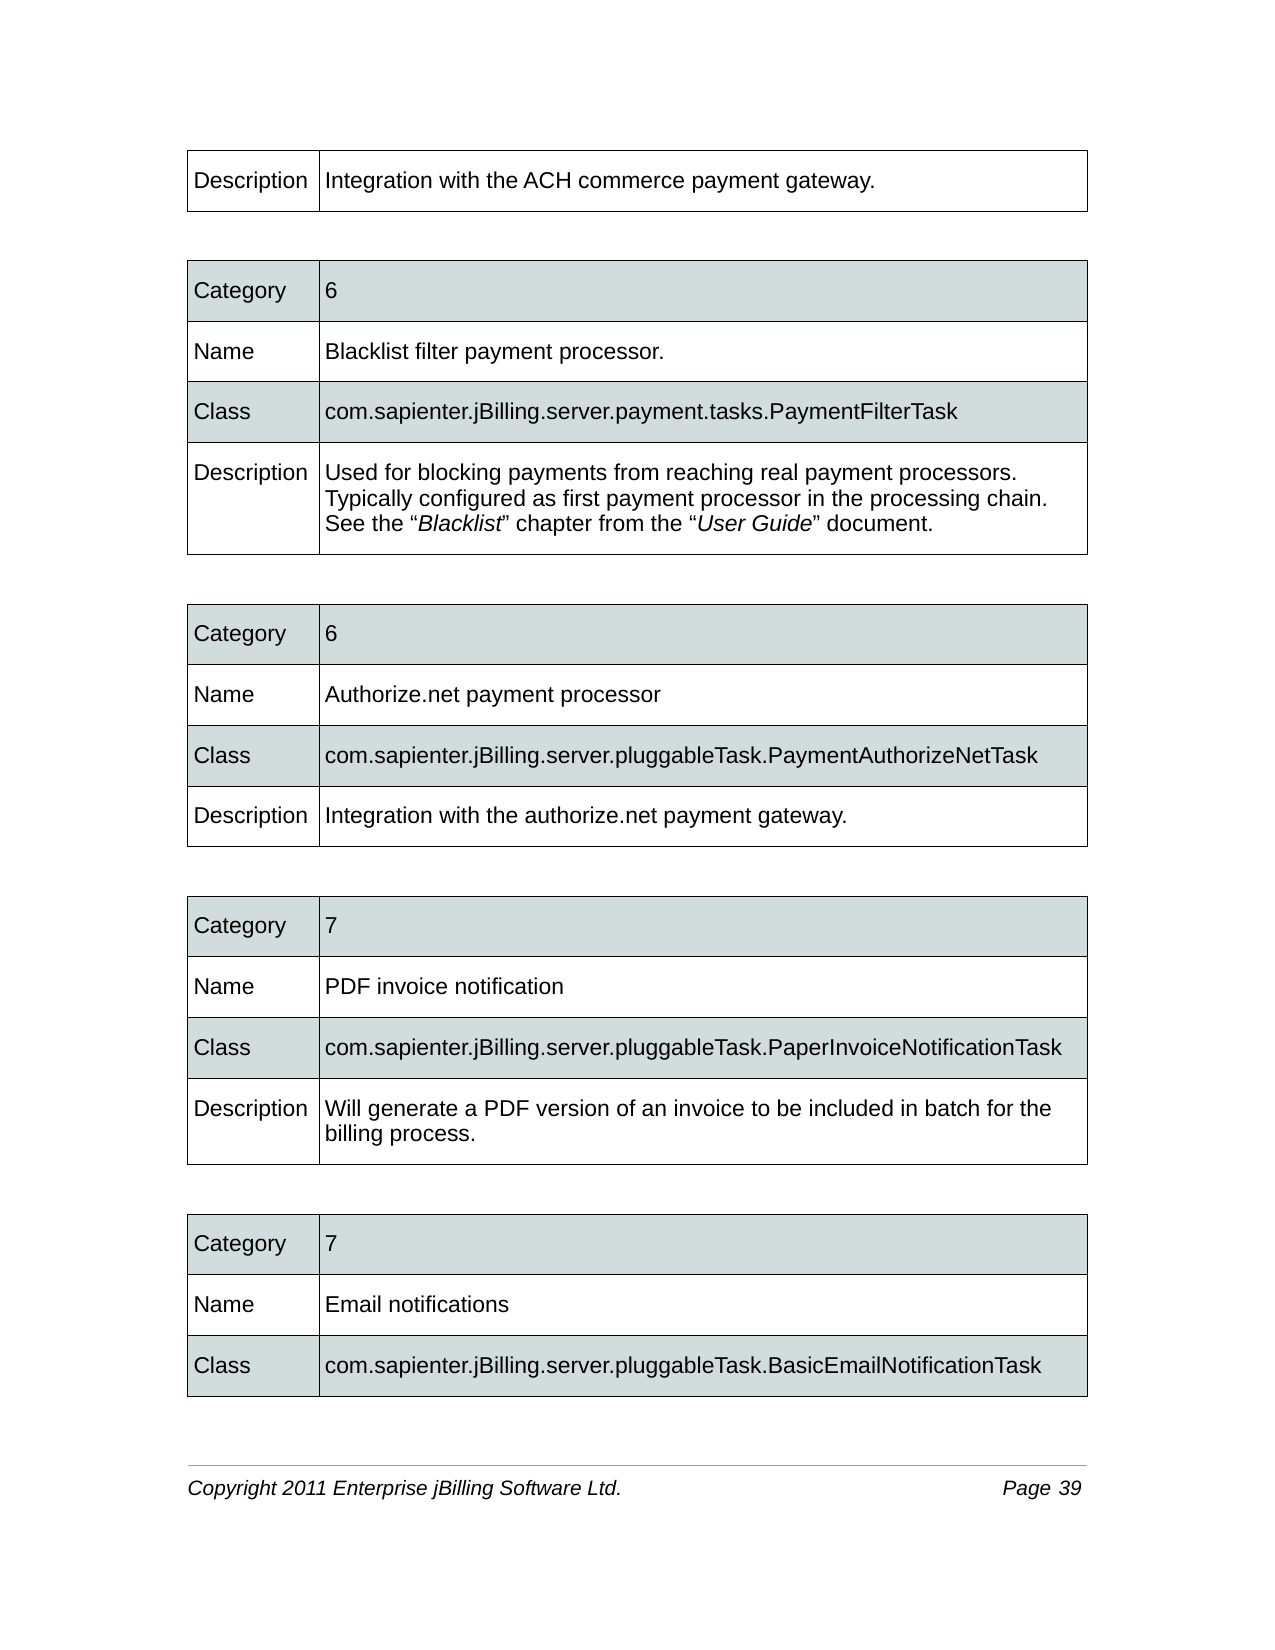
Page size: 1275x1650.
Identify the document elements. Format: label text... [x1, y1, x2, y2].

table_header 6 [320, 605, 1087, 664]
table_cell Class [188, 1336, 319, 1396]
table_cell PDF invoice notification [320, 957, 1087, 1017]
table_cell com.sapienter.jBilling.server.payment.tasks.PaymentFilterTask [320, 382, 1087, 442]
table_cell Used for blocking payments from reaching real payment processors. Typically configured as first payment processor in the processing chain. See the “Blacklist” chapter from the “User Guide” document. [320, 443, 1087, 554]
table_header Category [188, 261, 319, 321]
table_header 7 [320, 1215, 1087, 1274]
table_cell com.sapienter.jBilling.server.pluggableTask.BasicEmailNotificationTask [320, 1336, 1087, 1396]
table_header 7 [320, 897, 1087, 956]
table_cell Name [188, 957, 319, 1017]
table_cell Will generate a PDF version of an invoice to be included in batch for the billing process. [320, 1079, 1087, 1164]
table_cell Name [188, 665, 319, 725]
table_cell com.sapienter.jBilling.server.pluggableTask.PaymentAuthorizeNetTask [320, 726, 1087, 786]
table_cell Description [188, 151, 319, 211]
table_cell Name [188, 322, 319, 381]
table_cell Integration with the ACH commerce payment gateway. [320, 151, 1087, 211]
table_cell Class [188, 1018, 319, 1078]
table_cell com.sapienter.jBilling.server.pluggableTask.PaperInvoiceNotificationTask [320, 1018, 1087, 1078]
table_cell Email notifications [320, 1275, 1087, 1335]
table_cell Integration with the authorize.net payment gateway. [320, 787, 1087, 846]
table_cell Description [188, 443, 319, 554]
table_header Category [188, 605, 319, 664]
table_cell Authorize.net payment processor [320, 665, 1087, 725]
table_cell Blacklist filter payment processor. [320, 322, 1087, 381]
table_cell Description [188, 787, 319, 846]
table_cell Class [188, 382, 319, 442]
table_header Category [188, 897, 319, 956]
table_header Category [188, 1215, 319, 1274]
table_cell Class [188, 726, 319, 786]
table_cell Description [188, 1079, 319, 1164]
table_header 6 [320, 261, 1087, 321]
table_cell Name [188, 1275, 319, 1335]
